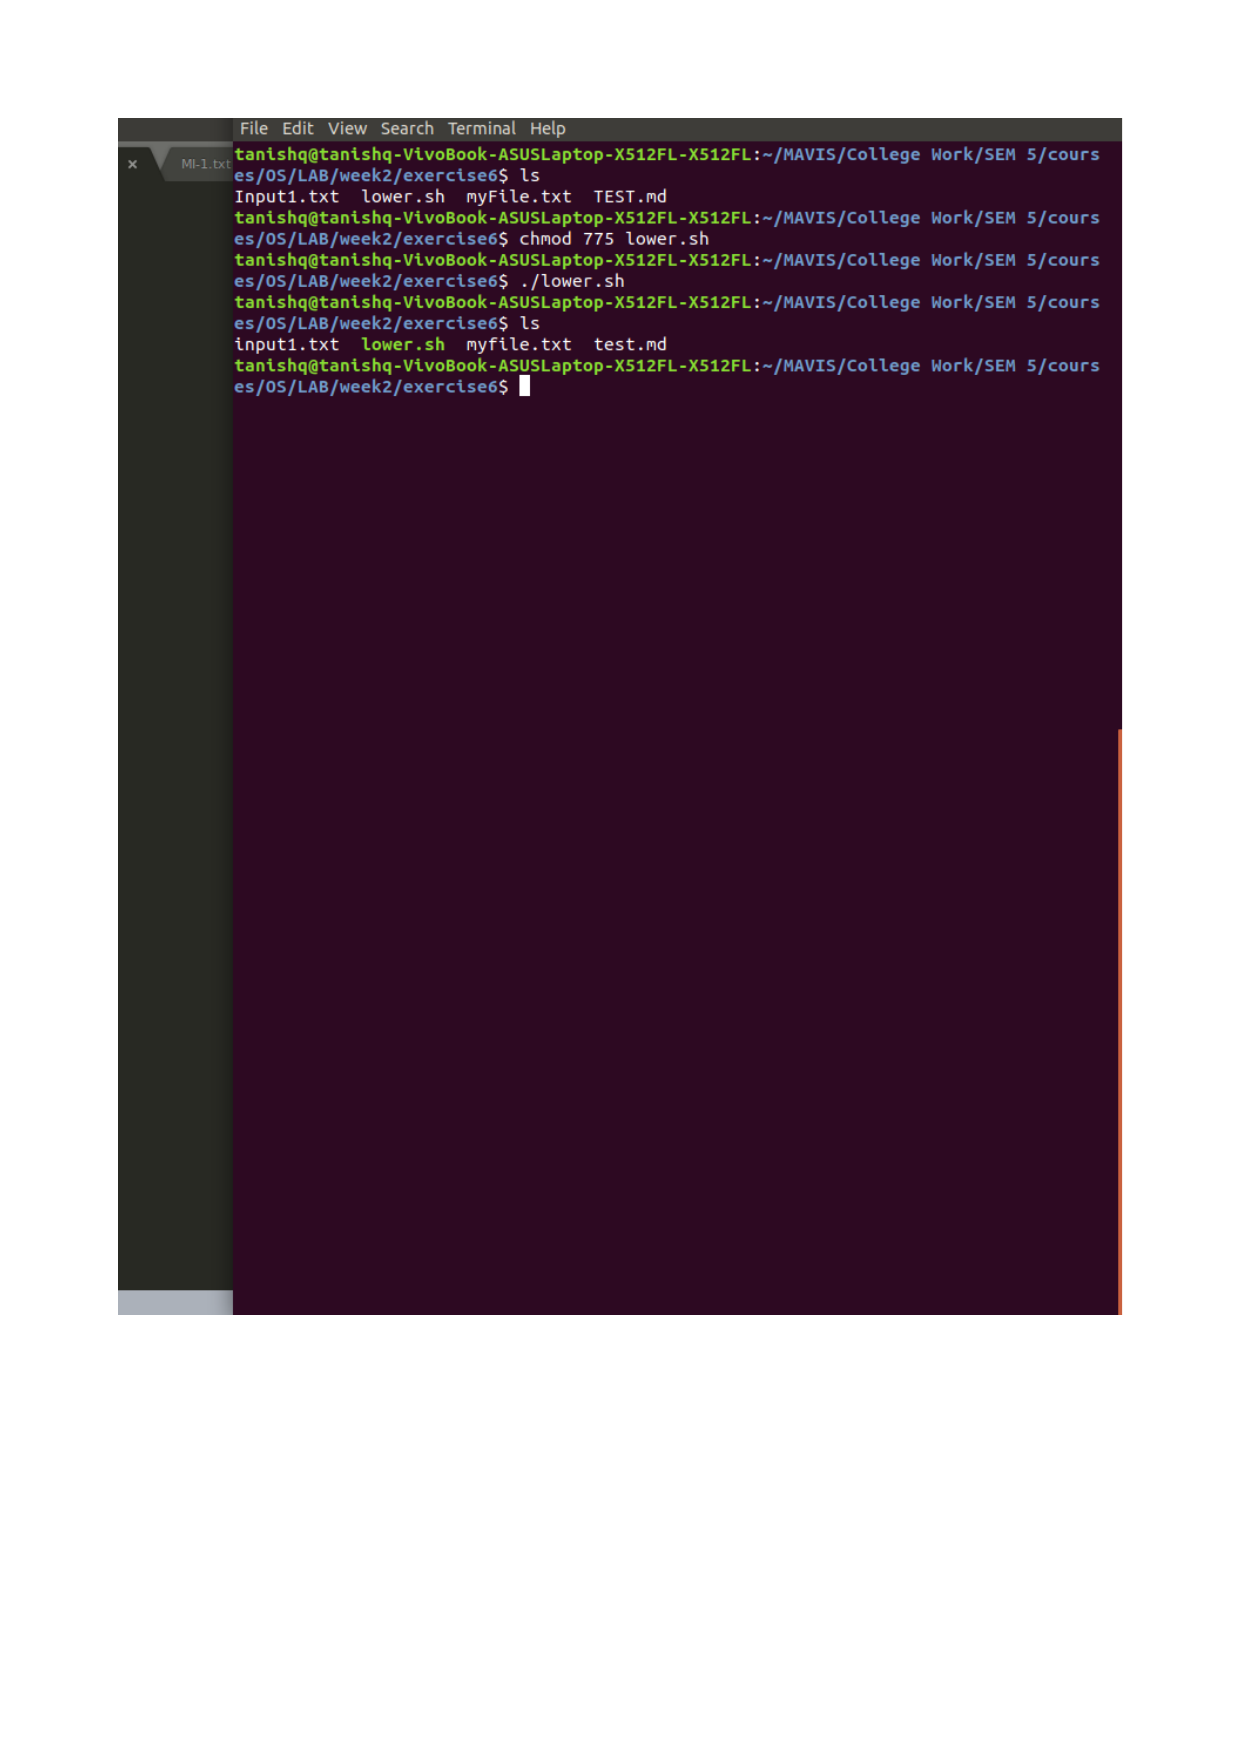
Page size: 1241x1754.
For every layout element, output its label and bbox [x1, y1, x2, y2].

picture [118, 118, 1123, 1315]
